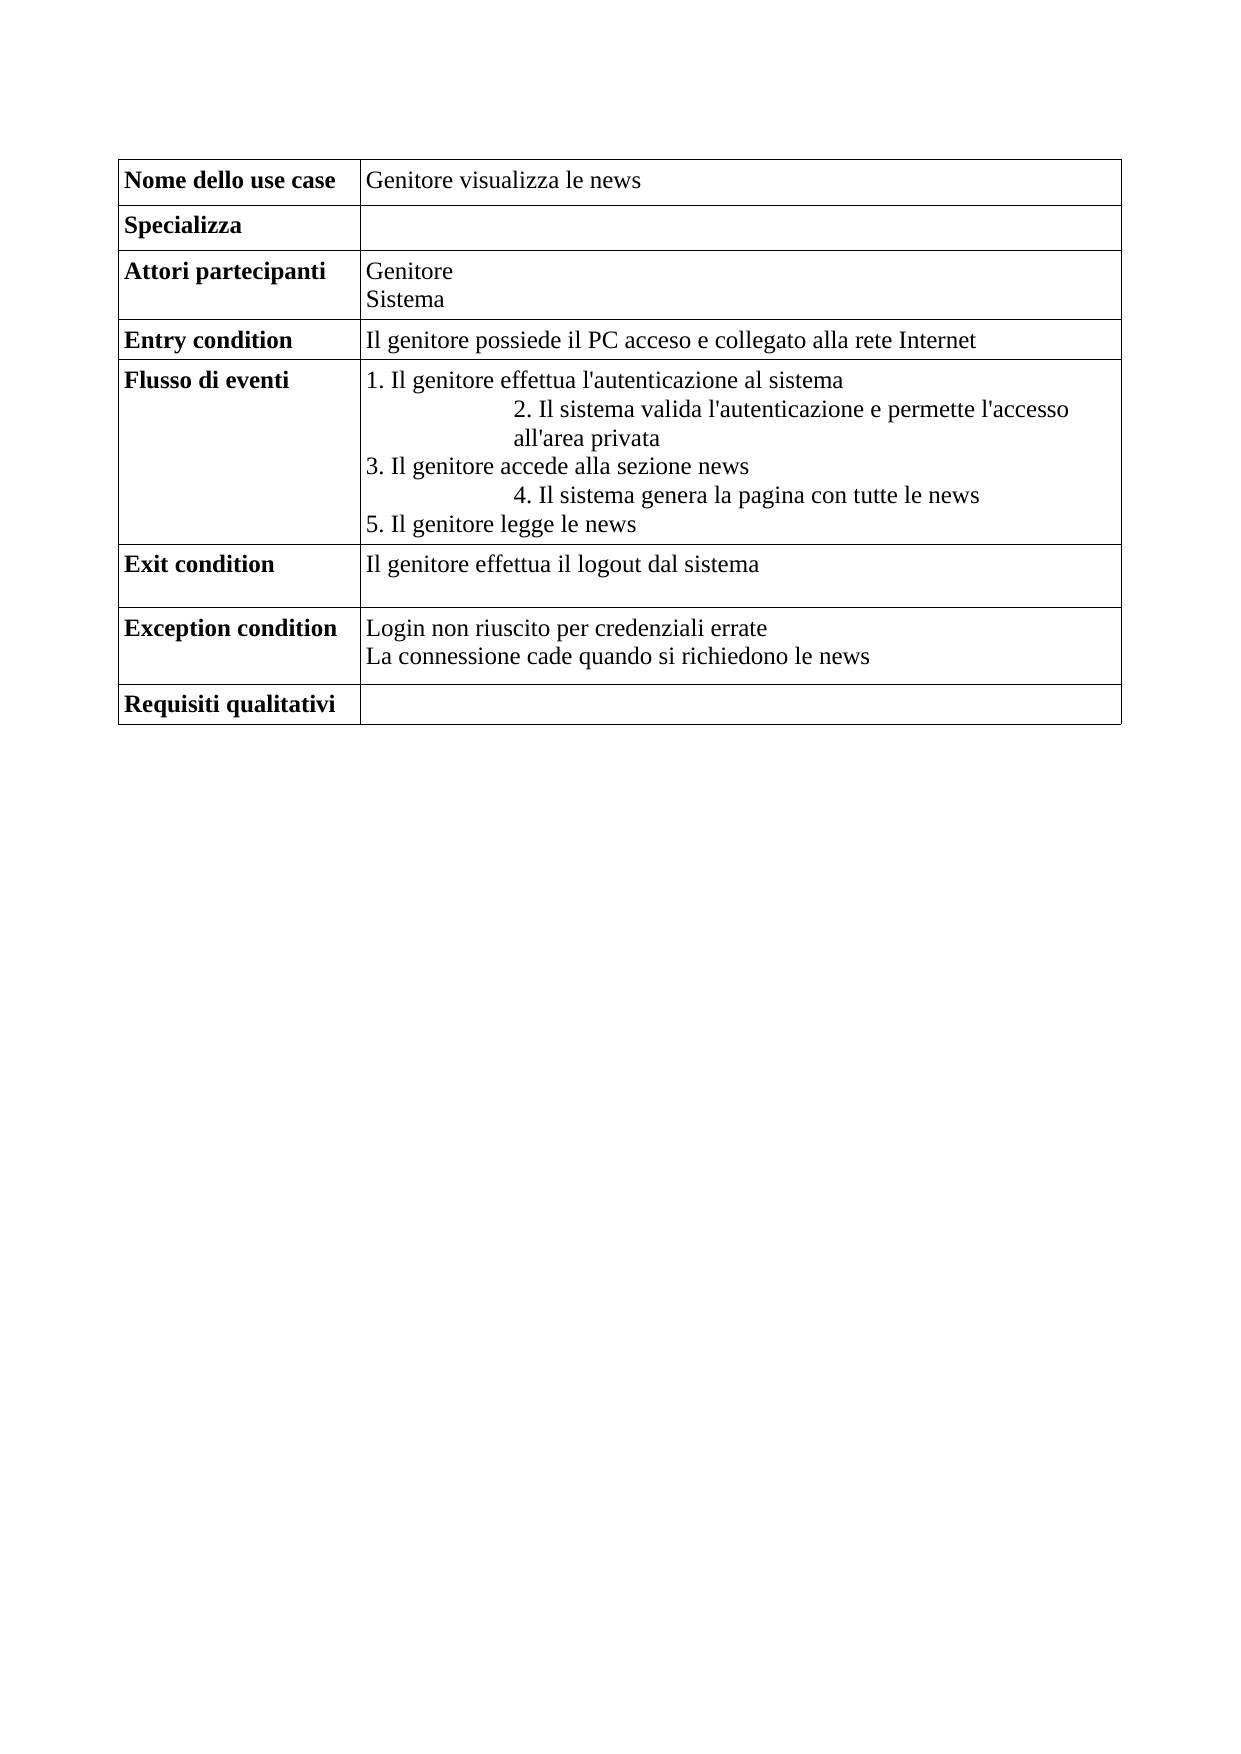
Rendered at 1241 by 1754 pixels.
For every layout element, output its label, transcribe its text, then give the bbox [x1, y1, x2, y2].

table_cell Entry condition [119, 320, 360, 359]
table_cell Login non riuscito per credenziali errate La connessione cade quando si richiedono le news [361, 608, 1121, 683]
table_cell [361, 685, 1121, 724]
table_cell Il genitore effettua l'autenticazione al sistema Il sistema valida l'autenticazione e permette l'accesso all'area privata Il genitore accede alla sezione news Il sistema genera la pagina con tutte le news Il genitore legge le news [361, 360, 1121, 543]
table_cell Requisiti qualitativi [119, 685, 360, 724]
table_cell [361, 206, 1121, 250]
table_cell Il genitore effettua il logout dal sistema [361, 545, 1121, 607]
table_cell Genitore Sistema [361, 251, 1121, 319]
table_header Nome dello use case [119, 160, 360, 205]
table_header Genitore visualizza le news [361, 160, 1121, 205]
table_cell Attori partecipanti [119, 251, 360, 319]
table_cell Il genitore possiede il PC acceso e collegato alla rete Internet [361, 320, 1121, 359]
table_cell Specializza [119, 206, 360, 250]
table_cell Exit condition [119, 545, 360, 607]
table_cell Flusso di eventi [119, 360, 360, 543]
table_cell Exception condition [119, 608, 360, 683]
